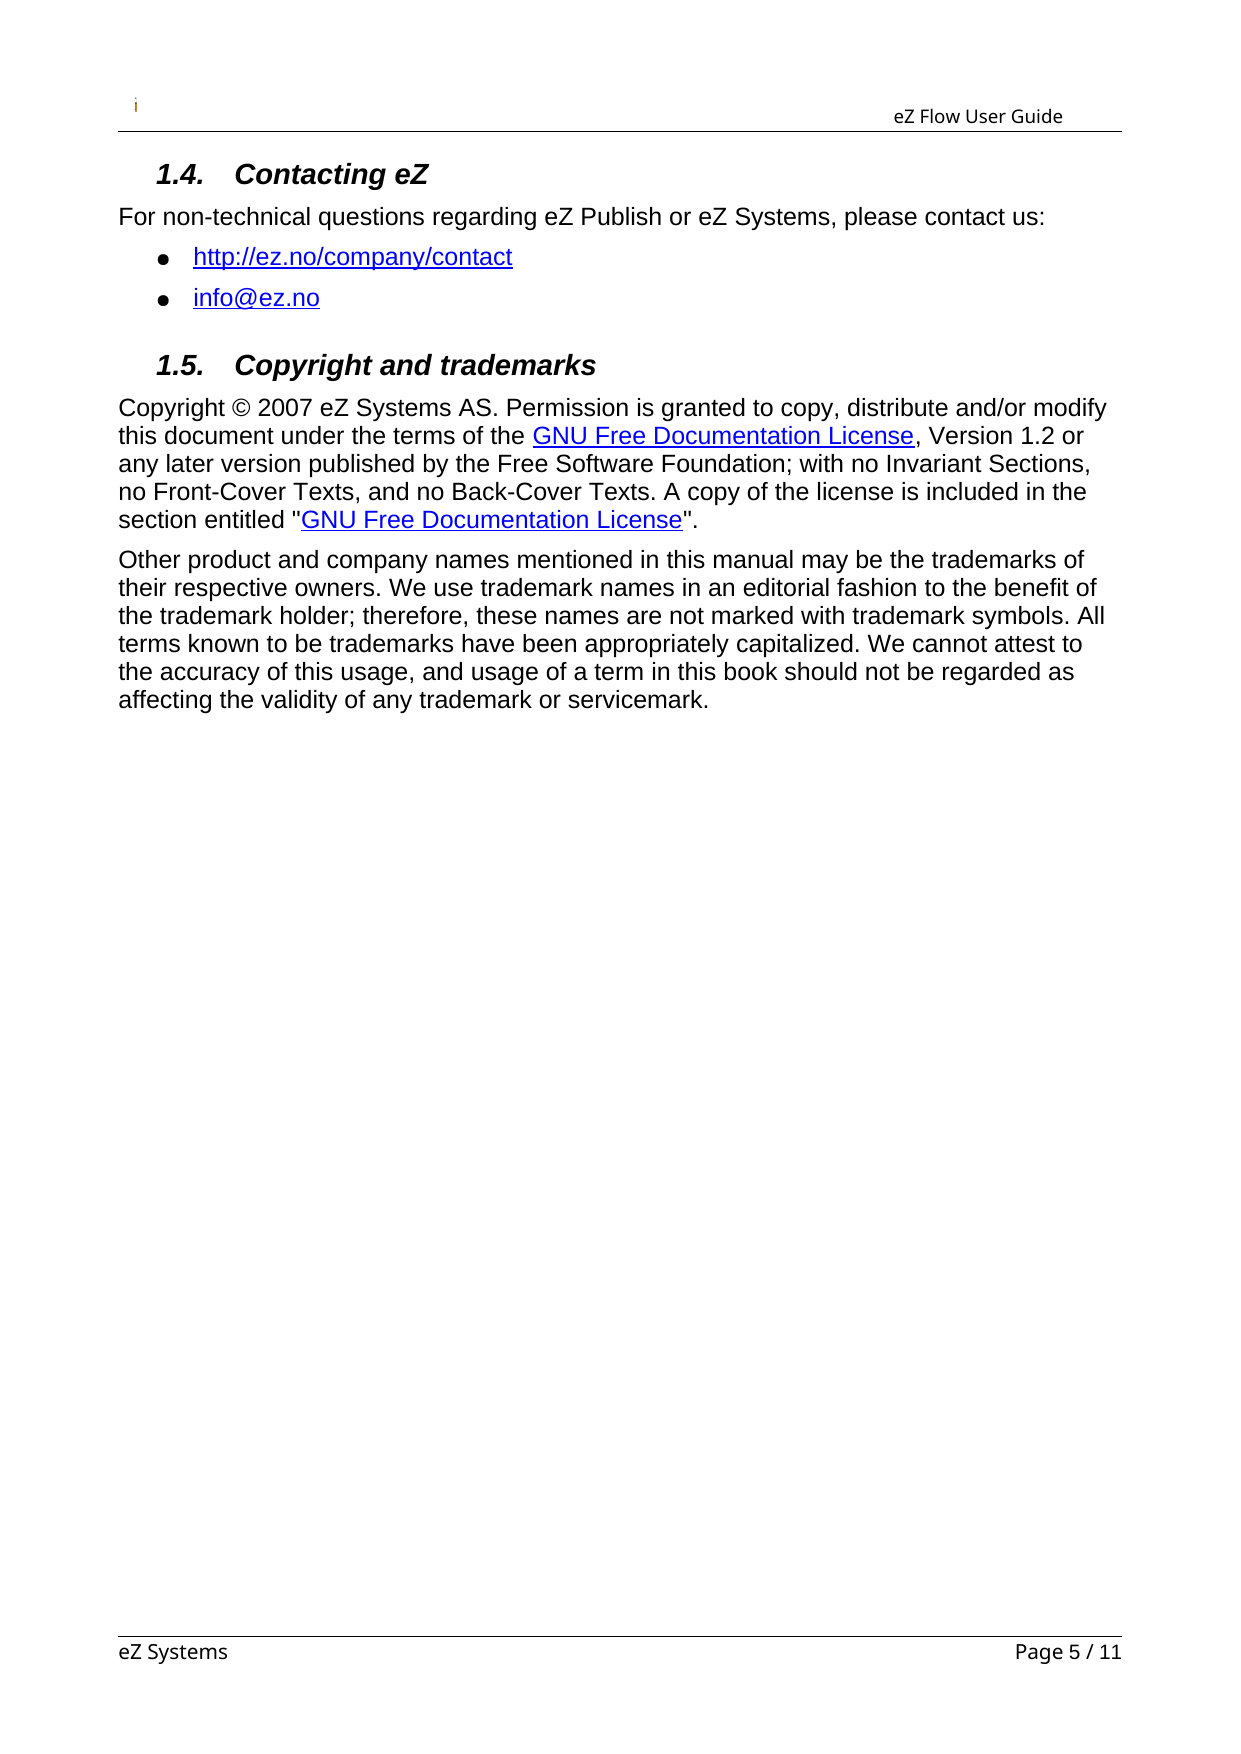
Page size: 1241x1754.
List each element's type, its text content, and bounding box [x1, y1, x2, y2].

list info@ez.no [156, 284, 1122, 312]
text Other product and company names mentioned in this manual may be the trademarks of their respective owners. We use trademark names in an editorial fashion to the benefit of the trademark holder; therefore, these names are not marked with trademark symbols. All terms known to be trademarks have been appropriately capitalized. We cannot attest to the accuracy of this usage, and usage of a term in this book should not be regarded as affecting the validity of any trademark or servicemark. [118, 546, 1122, 714]
text For non-technical questions regarding eZ Publish or eZ Systems, please contact us: [118, 203, 1122, 231]
text Copyright © 2007 eZ Systems AS. Permission is granted to copy, distribute and/or modify this document under the terms of the GNU Free Documentation License, Version 1.2 or any later version published by the Free Software Foundation; with no Invariant Sections, no Front-Cover Texts, and no Back-Cover Texts. A copy of the license is included in the section entitled "GNU Free Documentation License". [118, 394, 1122, 534]
list http://ez.no/company/contact [156, 243, 1122, 271]
subtitle Copyright and trademarks [148, 349, 1122, 382]
subtitle Contacting eZ [148, 158, 1122, 190]
